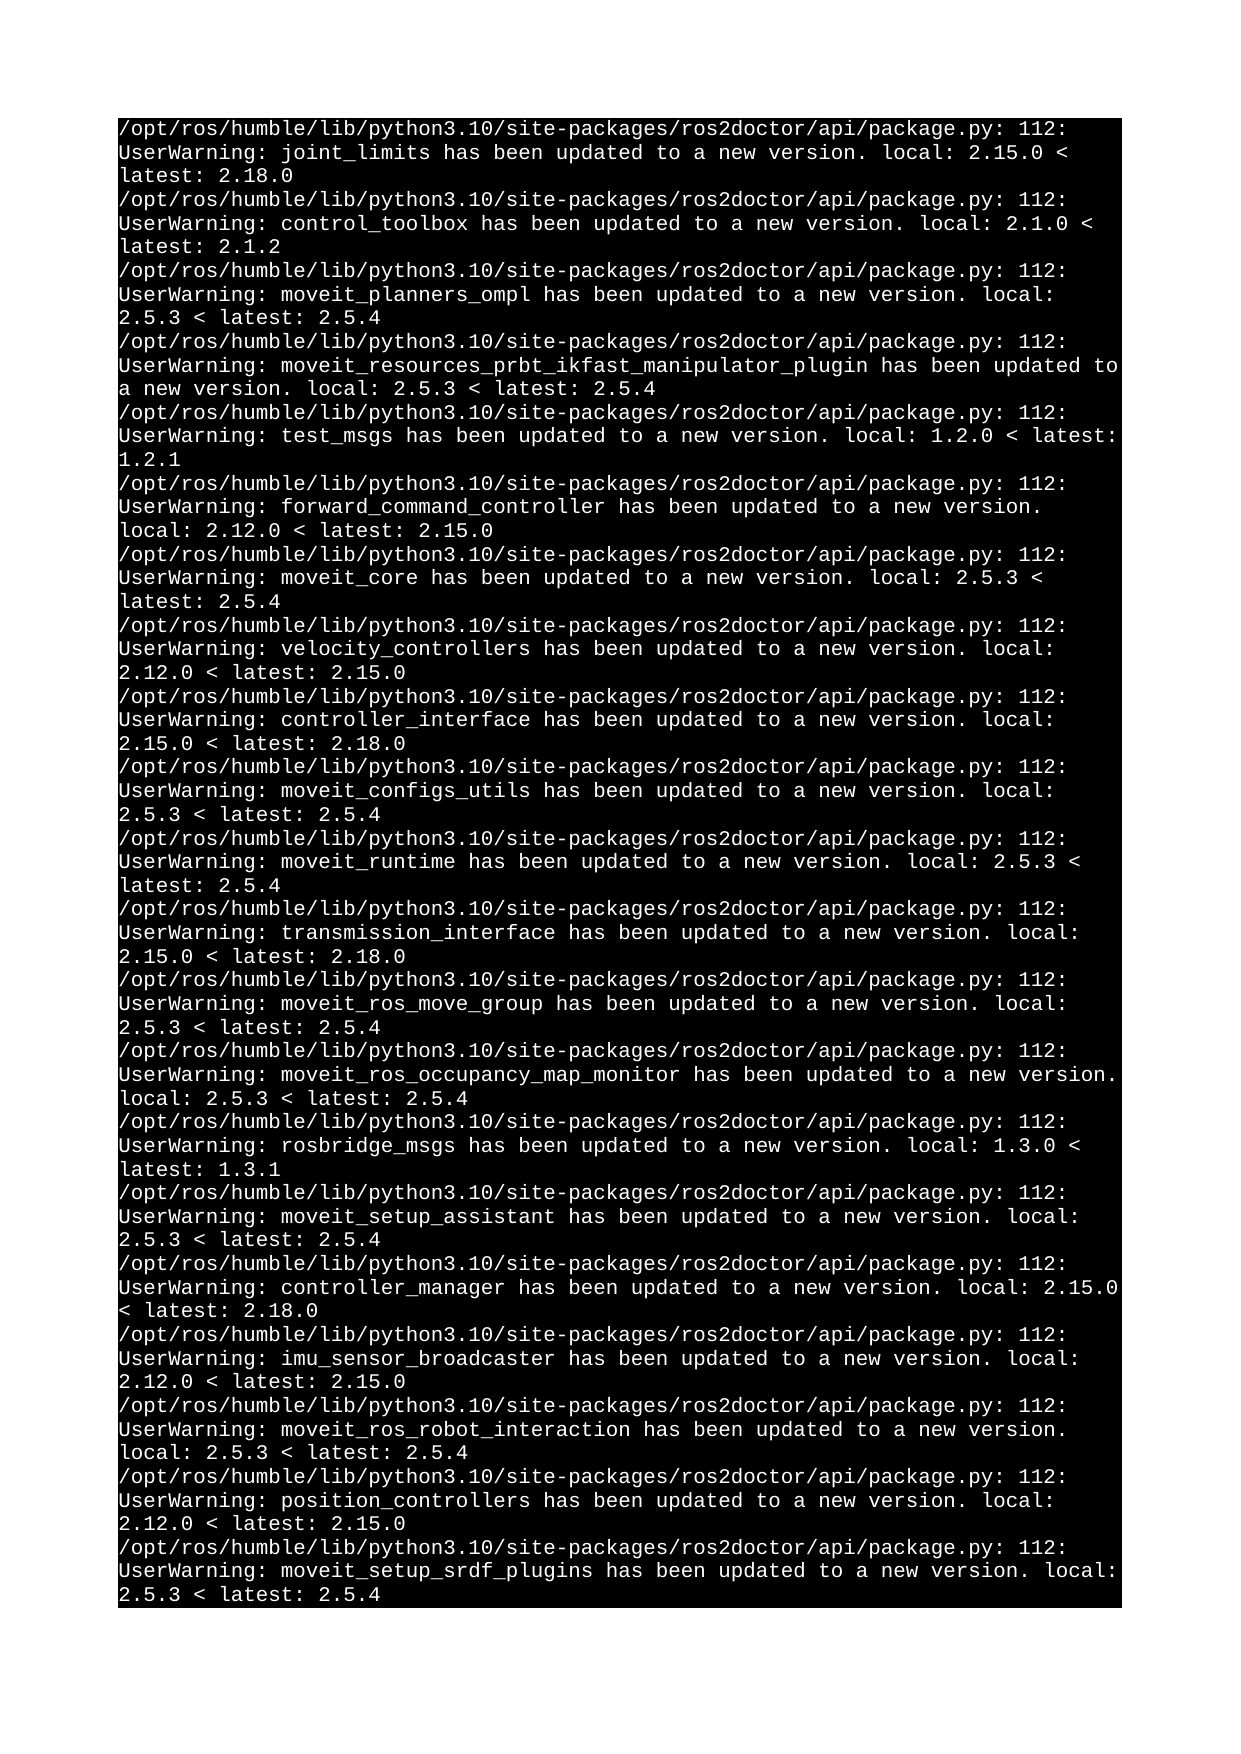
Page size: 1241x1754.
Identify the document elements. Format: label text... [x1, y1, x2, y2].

text /opt/ros/humble/lib/python3.10/site-packages/ros2doctor/api/package.py: 112: UserWarning: velocity_controllers has been updated to a new version. local: 2.12.0 < latest: 2.15.0 [118, 615, 1122, 686]
text /opt/ros/humble/lib/python3.10/site-packages/ros2doctor/api/package.py: 112: UserWarning: joint_limits has been updated to a new version. local: 2.15.0 < latest: 2.18.0 [118, 118, 1122, 189]
text /opt/ros/humble/lib/python3.10/site-packages/ros2doctor/api/package.py: 112: UserWarning: test_msgs has been updated to a new version. local: 1.2.0 < latest: 1.2.1 [118, 402, 1122, 473]
text /opt/ros/humble/lib/python3.10/site-packages/ros2doctor/api/package.py: 112: UserWarning: moveit_resources_prbt_ikfast_manipulator_plugin has been updated to a new version. local: 2.5.3 < latest: 2.5.4 [118, 331, 1122, 402]
text /opt/ros/humble/lib/python3.10/site-packages/ros2doctor/api/package.py: 112: UserWarning: moveit_ros_robot_interaction has been updated to a new version. local: 2.5.3 < latest: 2.5.4 [118, 1395, 1122, 1466]
text /opt/ros/humble/lib/python3.10/site-packages/ros2doctor/api/package.py: 112: UserWarning: imu_sensor_broadcaster has been updated to a new version. local: 2.12.0 < latest: 2.15.0 [118, 1324, 1122, 1395]
text /opt/ros/humble/lib/python3.10/site-packages/ros2doctor/api/package.py: 112: UserWarning: moveit_core has been updated to a new version. local: 2.5.3 < latest: 2.5.4 [118, 544, 1122, 615]
text /opt/ros/humble/lib/python3.10/site-packages/ros2doctor/api/package.py: 112: UserWarning: moveit_ros_occupancy_map_monitor has been updated to a new version. local: 2.5.3 < latest: 2.5.4 [118, 1040, 1122, 1111]
text /opt/ros/humble/lib/python3.10/site-packages/ros2doctor/api/package.py: 112: UserWarning: forward_command_controller has been updated to a new version. local: 2.12.0 < latest: 2.15.0 [118, 473, 1122, 544]
text /opt/ros/humble/lib/python3.10/site-packages/ros2doctor/api/package.py: 112: UserWarning: controller_interface has been updated to a new version. local: 2.15.0 < latest: 2.18.0 [118, 686, 1122, 757]
text /opt/ros/humble/lib/python3.10/site-packages/ros2doctor/api/package.py: 112: UserWarning: moveit_setup_assistant has been updated to a new version. local: 2.5.3 < latest: 2.5.4 [118, 1182, 1122, 1253]
text /opt/ros/humble/lib/python3.10/site-packages/ros2doctor/api/package.py: 112: UserWarning: transmission_interface has been updated to a new version. local: 2.15.0 < latest: 2.18.0 [118, 898, 1122, 969]
text /opt/ros/humble/lib/python3.10/site-packages/ros2doctor/api/package.py: 112: UserWarning: moveit_runtime has been updated to a new version. local: 2.5.3 < latest: 2.5.4 [118, 827, 1122, 898]
text /opt/ros/humble/lib/python3.10/site-packages/ros2doctor/api/package.py: 112: UserWarning: moveit_setup_srdf_plugins has been updated to a new version. local: 2.5.3 < latest: 2.5.4 [118, 1537, 1122, 1608]
text /opt/ros/humble/lib/python3.10/site-packages/ros2doctor/api/package.py: 112: UserWarning: position_controllers has been updated to a new version. local: 2.12.0 < latest: 2.15.0 [118, 1466, 1122, 1537]
text /opt/ros/humble/lib/python3.10/site-packages/ros2doctor/api/package.py: 112: UserWarning: control_toolbox has been updated to a new version. local: 2.1.0 < latest: 2.1.2 [118, 189, 1122, 260]
text /opt/ros/humble/lib/python3.10/site-packages/ros2doctor/api/package.py: 112: UserWarning: rosbridge_msgs has been updated to a new version. local: 1.3.0 < latest: 1.3.1 [118, 1111, 1122, 1182]
text /opt/ros/humble/lib/python3.10/site-packages/ros2doctor/api/package.py: 112: UserWarning: controller_manager has been updated to a new version. local: 2.15.0 < latest: 2.18.0 [118, 1253, 1122, 1324]
text /opt/ros/humble/lib/python3.10/site-packages/ros2doctor/api/package.py: 112: UserWarning: moveit_planners_ompl has been updated to a new version. local: 2.5.3 < latest: 2.5.4 [118, 260, 1122, 331]
text /opt/ros/humble/lib/python3.10/site-packages/ros2doctor/api/package.py: 112: UserWarning: moveit_ros_move_group has been updated to a new version. local: 2.5.3 < latest: 2.5.4 [118, 969, 1122, 1040]
text /opt/ros/humble/lib/python3.10/site-packages/ros2doctor/api/package.py: 112: UserWarning: moveit_configs_utils has been updated to a new version. local: 2.5.3 < latest: 2.5.4 [118, 757, 1122, 827]
